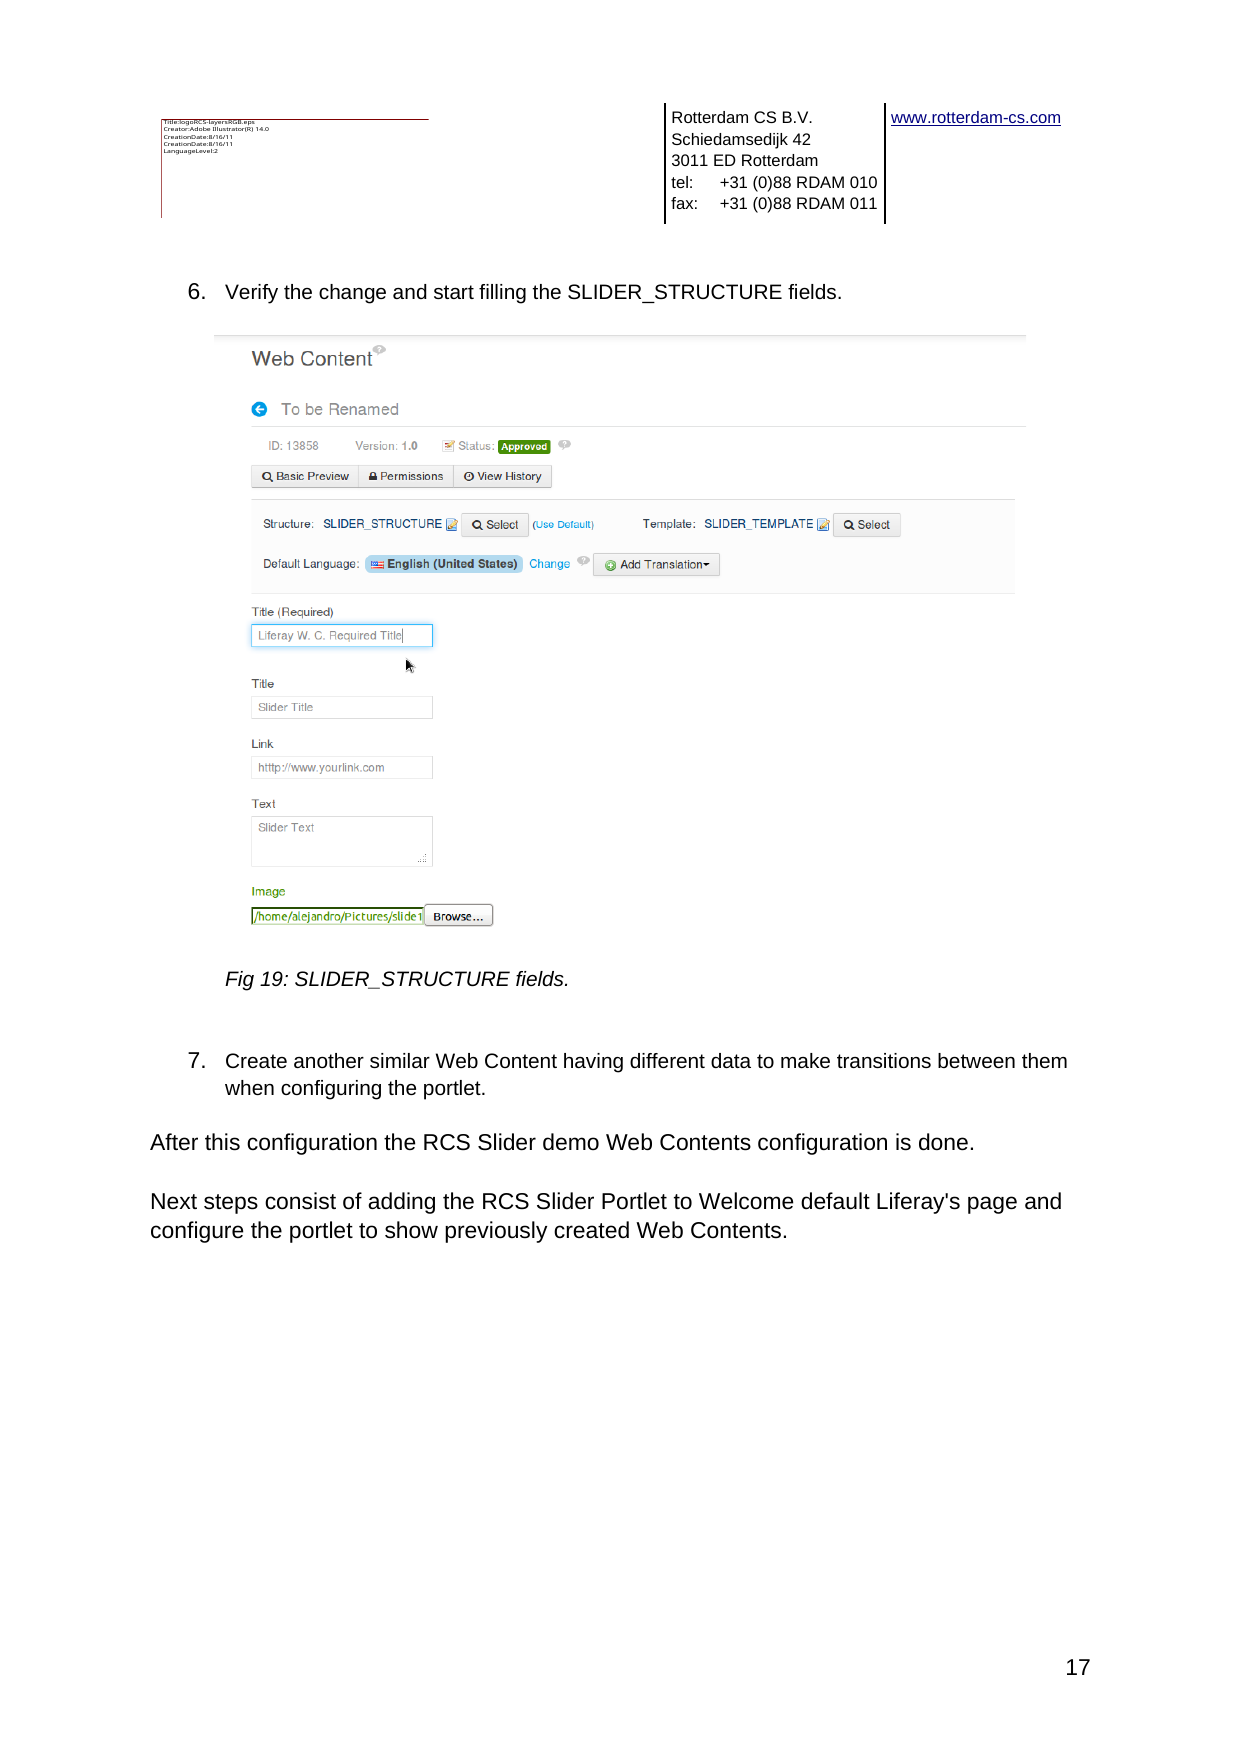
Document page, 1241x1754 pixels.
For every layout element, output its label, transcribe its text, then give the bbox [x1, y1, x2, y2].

subtitle Create another similar Web Content having different data to make transitions between them when configuring the portlet. [187, 1048, 1091, 1100]
picture [214, 335, 1027, 938]
subtitle Fig 19: SLIDER_STRUCTURE fields. [150, 968, 1091, 991]
subtitle After this configuration the RCS Slider demo Web Contents configuration is done. [150, 1130, 1091, 1156]
subtitle Next steps consist of adding the RCS Slider Portlet to Welcome default Liferay's page and configure the portlet to show previously created Web Contents. [150, 1189, 1091, 1244]
subtitle Verify the change and start filling the SLIDER_STRUCTURE fields. [187, 279, 1091, 304]
